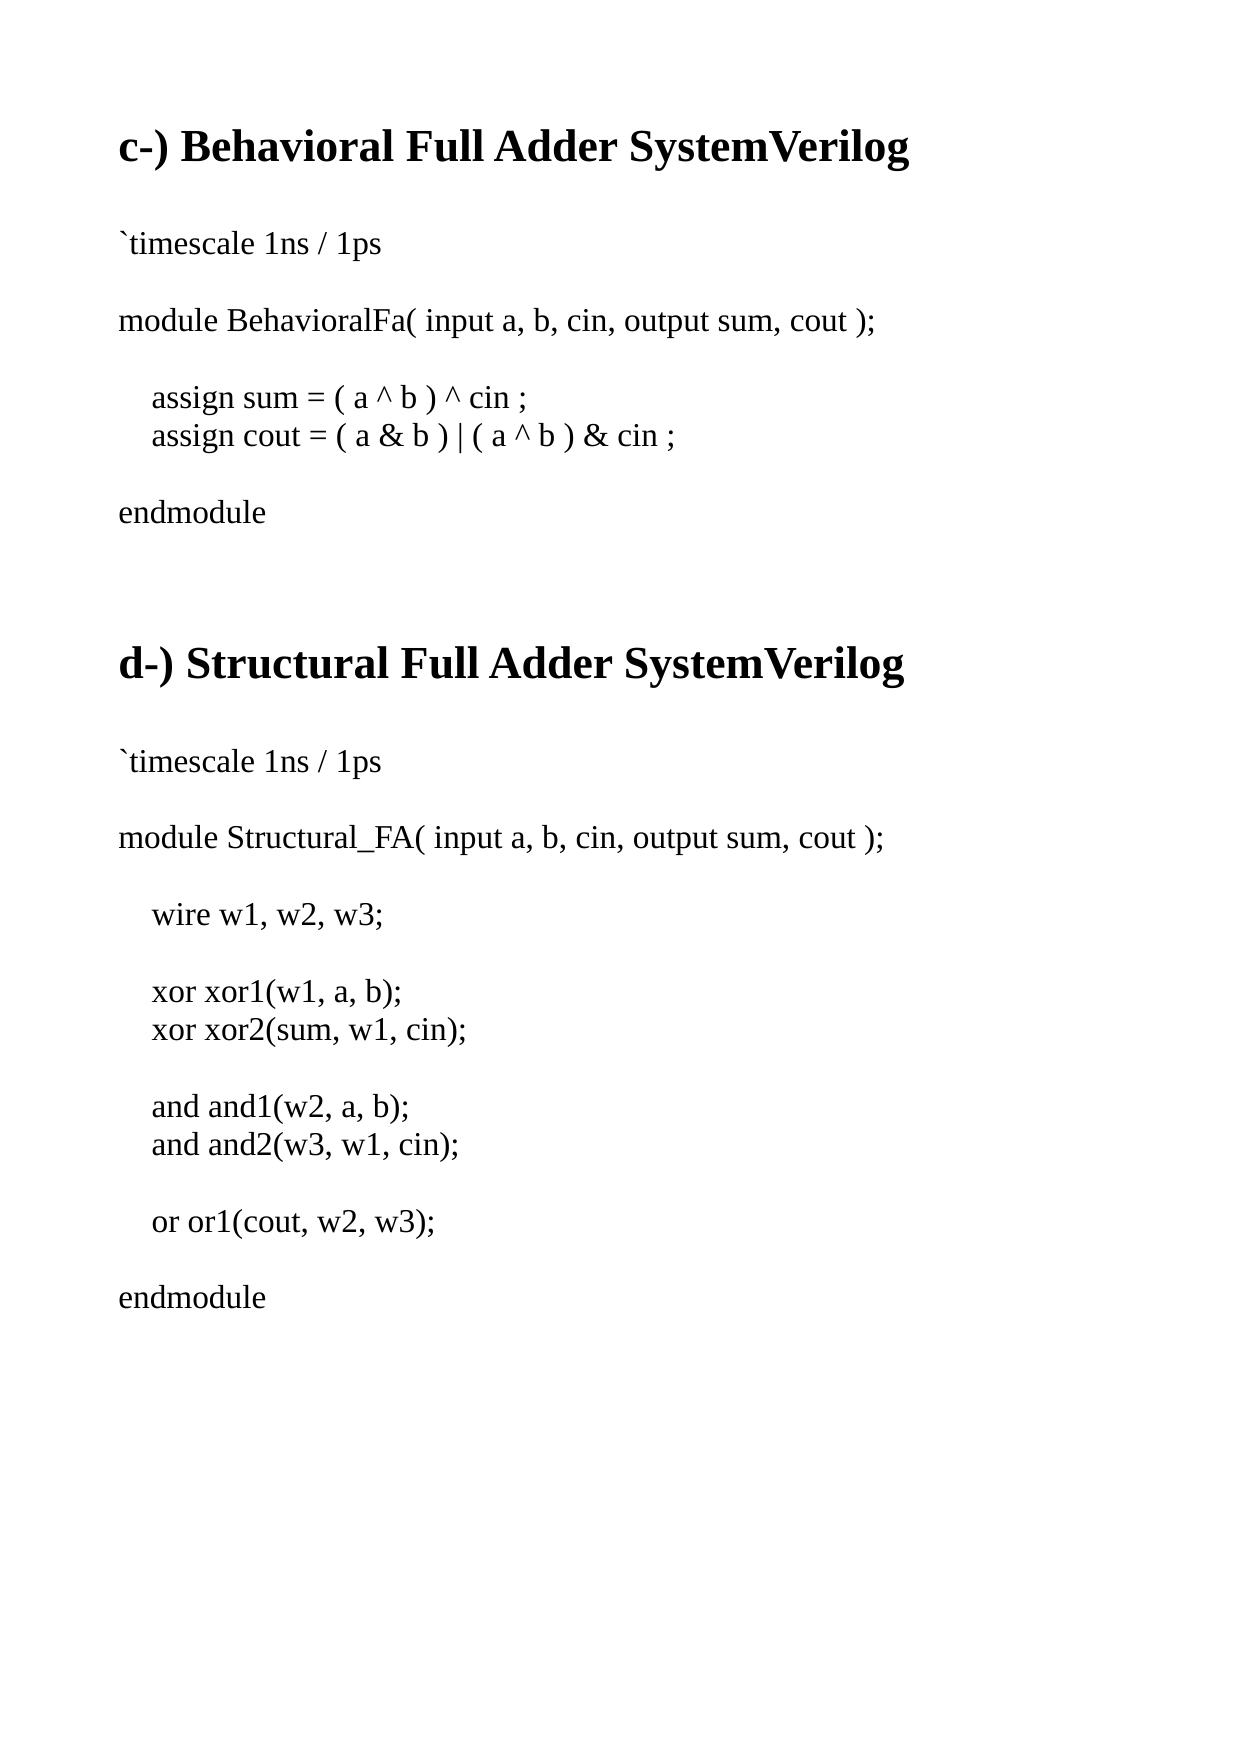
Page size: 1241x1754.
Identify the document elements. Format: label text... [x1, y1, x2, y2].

text `timescale 1ns / 1ps [118, 223, 1122, 262]
text xor xor1(w1, a, b); [118, 971, 1122, 1009]
text xor xor2(sum, w1, cin); [118, 1009, 1122, 1048]
text or or1(cout, w2, w3); [118, 1201, 1122, 1239]
text and and2(w3, w1, cin); [118, 1124, 1122, 1163]
text endmodule [118, 492, 1122, 530]
text endmodule [118, 1278, 1122, 1316]
text wire w1, w2, w3; [118, 894, 1122, 933]
text d-) Structural Full Adder SystemVerilog [118, 636, 1122, 688]
text and and1(w2, a, b); [118, 1086, 1122, 1124]
text assign cout = ( a & b ) | ( a ^ b ) & cin ; [118, 415, 1122, 453]
text module Structural_FA( input a, b, cin, output sum, cout ); [118, 818, 1122, 856]
text assign sum = ( a ^ b ) ^ cin ; [118, 377, 1122, 415]
text `timescale 1ns / 1ps [118, 741, 1122, 779]
text module BehavioralFa( input a, b, cin, output sum, cout ); [118, 300, 1122, 338]
text c-) Behavioral Full Adder SystemVerilog [118, 118, 1122, 171]
